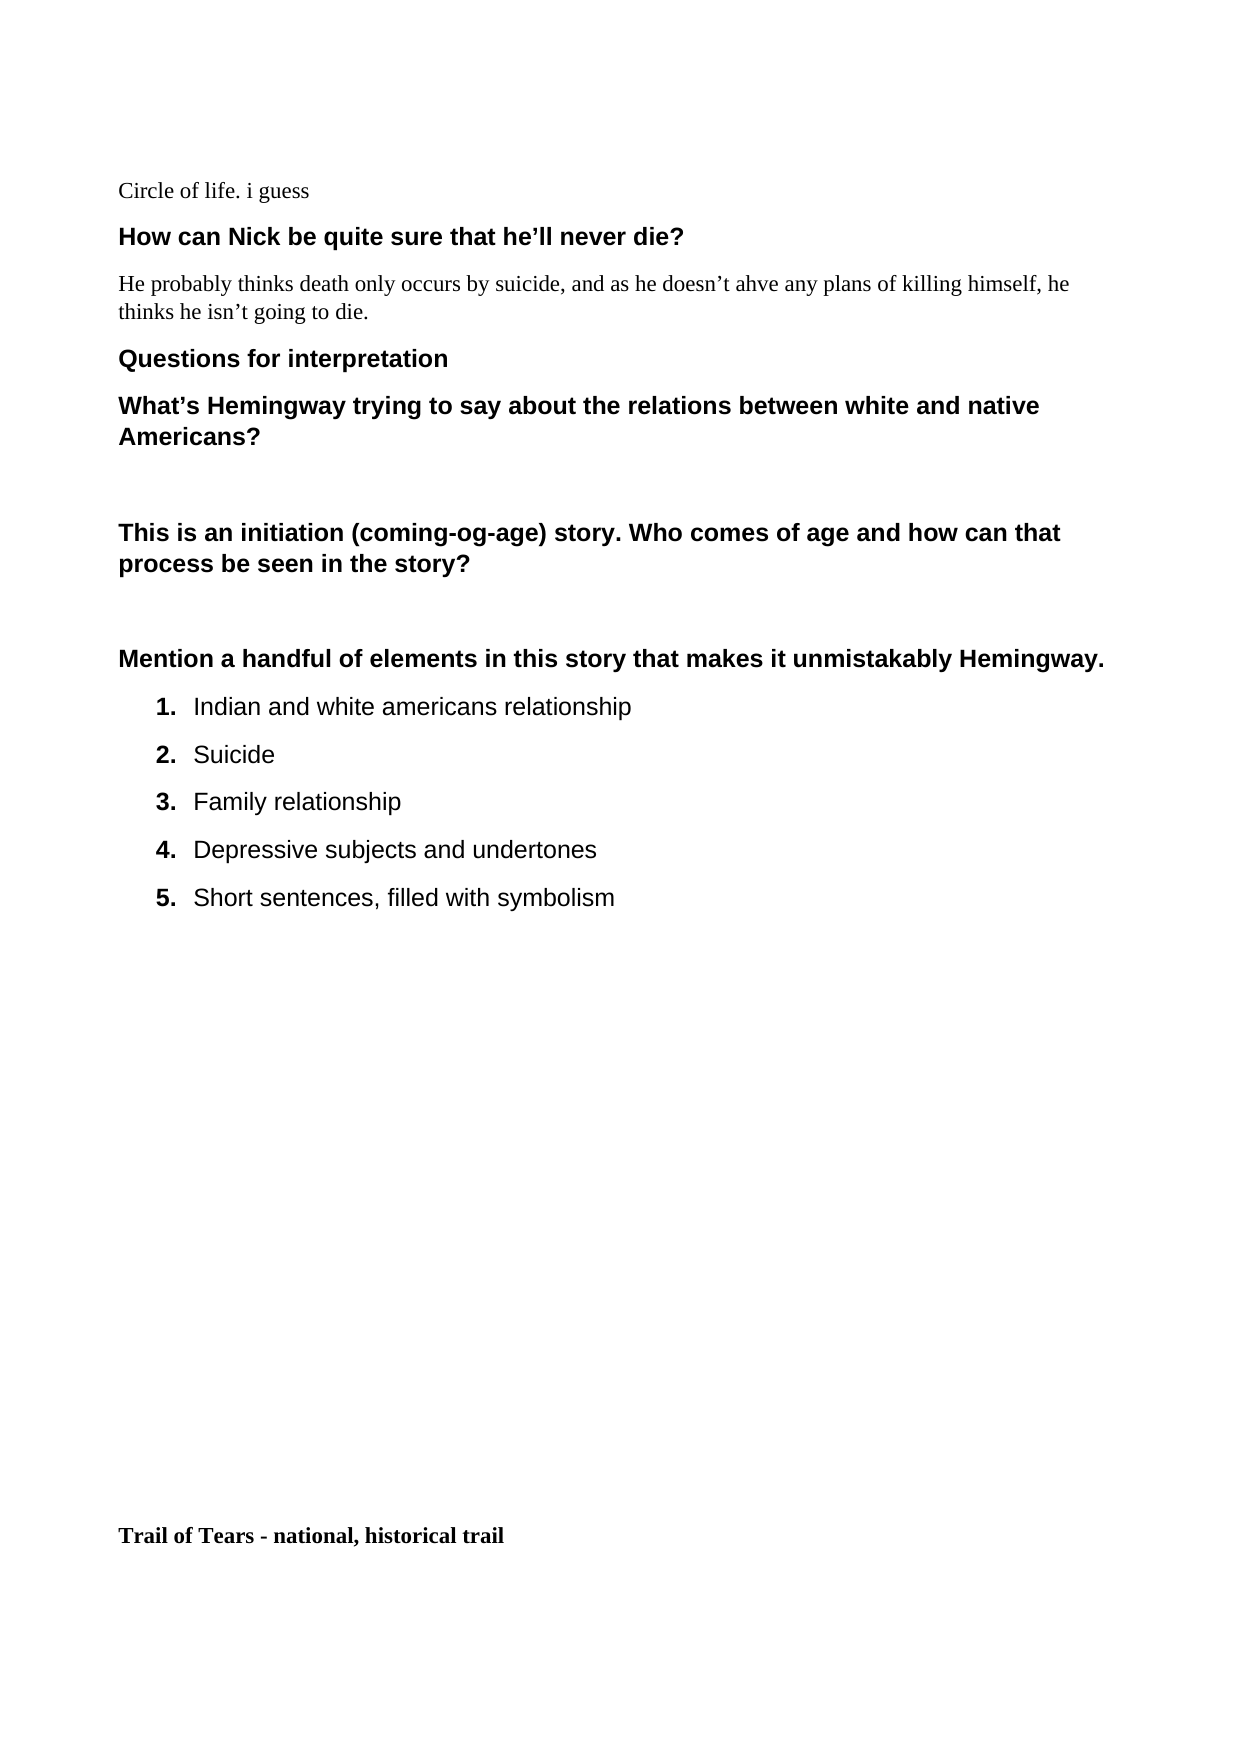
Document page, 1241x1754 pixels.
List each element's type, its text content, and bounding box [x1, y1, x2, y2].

text Circle of life. i guess [118, 177, 1122, 203]
text What’s Hemingway trying to say about the relations between white and native Americans? [118, 391, 1122, 451]
text He probably thinks death only occurs by suicide, and as he doesn’t ahve any plans of killing himself, he thinks he isn’t going to die. [118, 270, 1122, 325]
list Family relationship [156, 787, 1122, 816]
text This is an initiation (coming-og-age) story. Who comes of age and how can that process be seen in the story? [118, 518, 1122, 577]
list Short sentences, filled with symbolism [156, 883, 1122, 911]
text Trail of Tears - national, historical trail [118, 1522, 1122, 1548]
list Depressive subjects and undertones [156, 835, 1122, 864]
list Suicide [156, 739, 1122, 768]
text How can Nick be quite sure that he’ll never die? [118, 222, 1122, 251]
list Indian and white americans relationship [156, 692, 1122, 721]
text Mention a handful of elements in this story that makes it unmistakably Hemingway. [118, 644, 1122, 673]
text Questions for interpretation [118, 343, 1122, 372]
